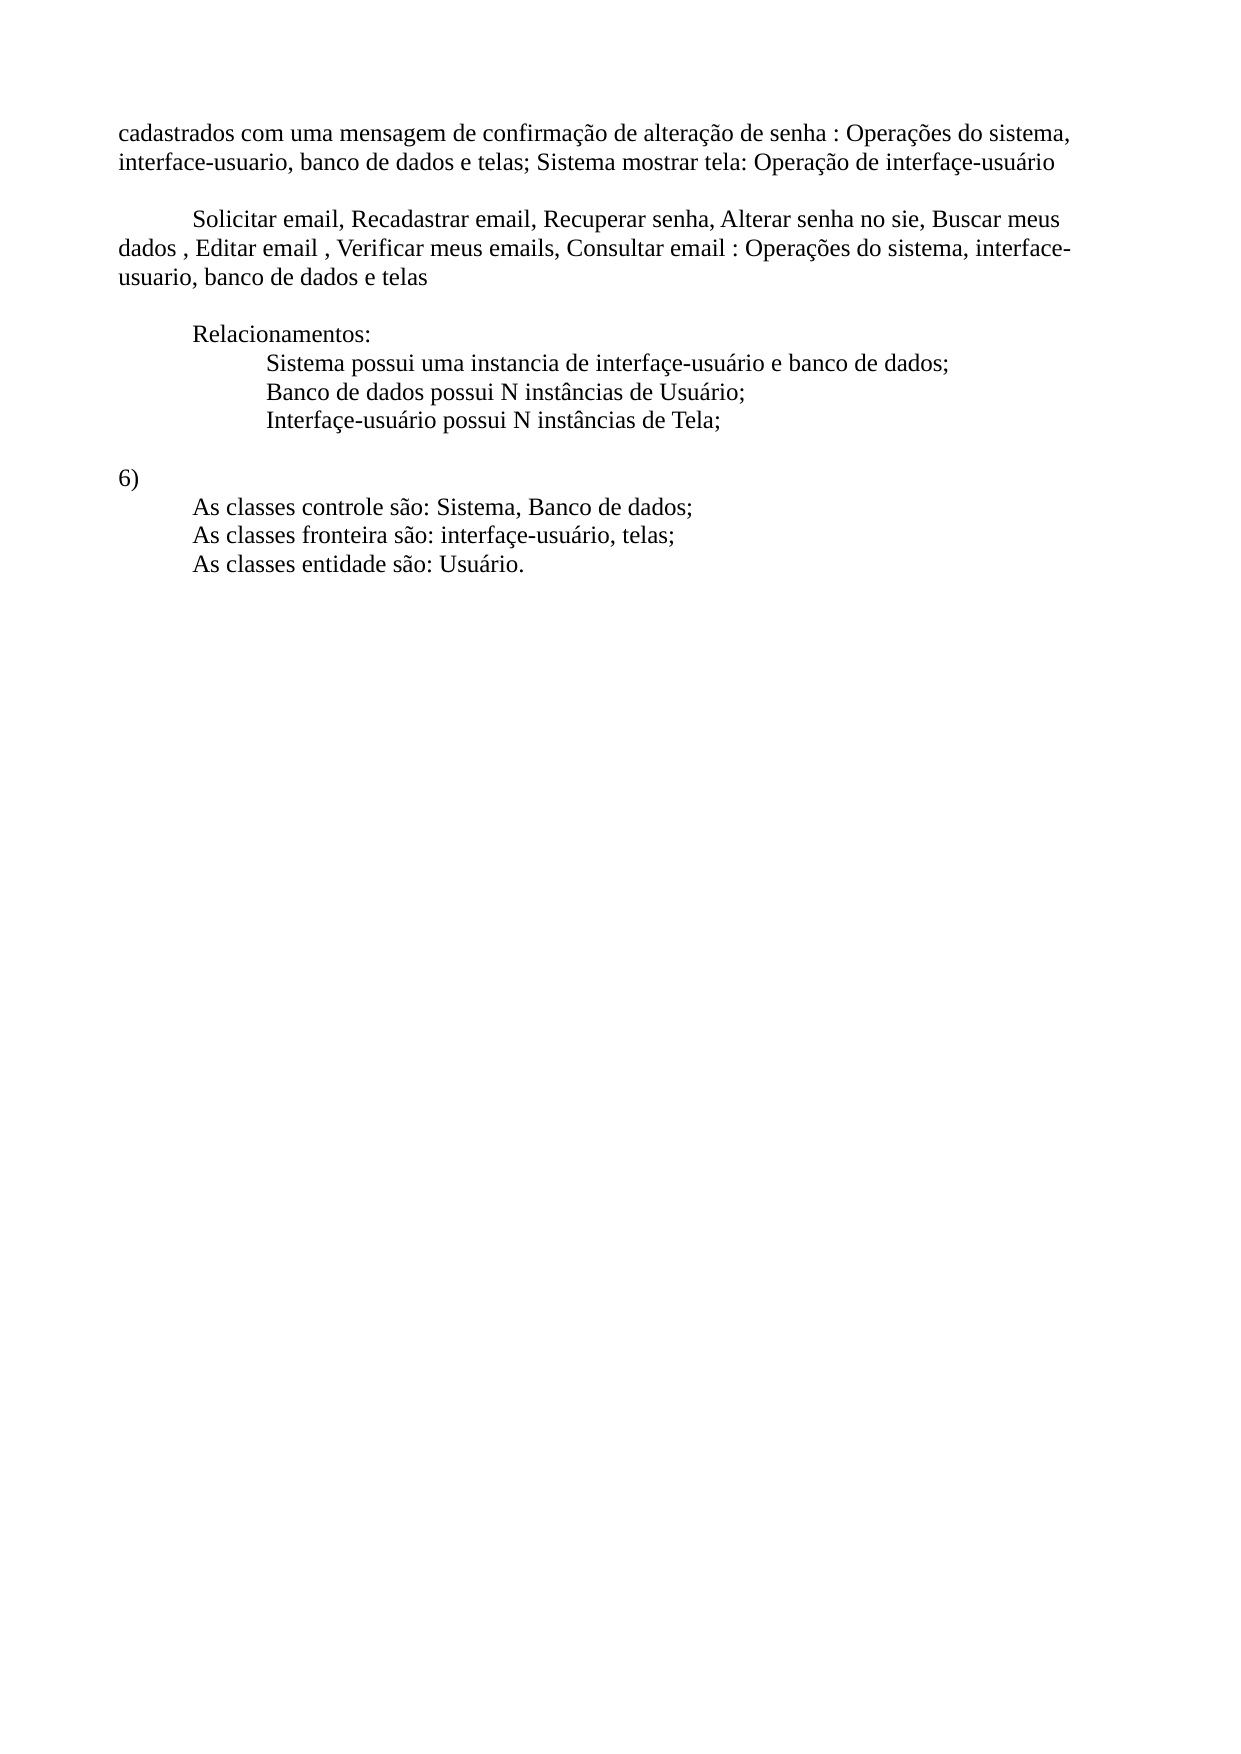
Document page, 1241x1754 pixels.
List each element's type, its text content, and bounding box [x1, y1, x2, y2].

text Solicitar email, Recadastrar email, Recuperar senha, Alterar senha no sie, Buscar meus dados , Editar email , Verificar meus emails, Consultar email : Operações do sistema, interface-usuario, banco de dados e telas [118, 204, 1122, 291]
text 6) [118, 463, 1122, 492]
text As classes fronteira são: interfaçe-usuário, telas; [118, 521, 1122, 549]
text As classes entidade são: Usuário. [118, 549, 1122, 578]
text Sistema possui uma instancia de interfaçe-usuário e banco de dados; [118, 348, 1122, 377]
text Banco de dados possui N instâncias de Usuário; [118, 377, 1122, 406]
text As classes controle são: Sistema, Banco de dados; [118, 492, 1122, 521]
text Interfaçe-usuário possui N instâncias de Tela; [118, 406, 1122, 434]
text Relacionamentos: [118, 319, 1122, 348]
text cadastrados com uma mensagem de confirmação de alteração de senha : Operações do sistema, interface-usuario, banco de dados e telas; Sistema mostrar tela: Operação de interfaçe-usuário [118, 118, 1122, 176]
